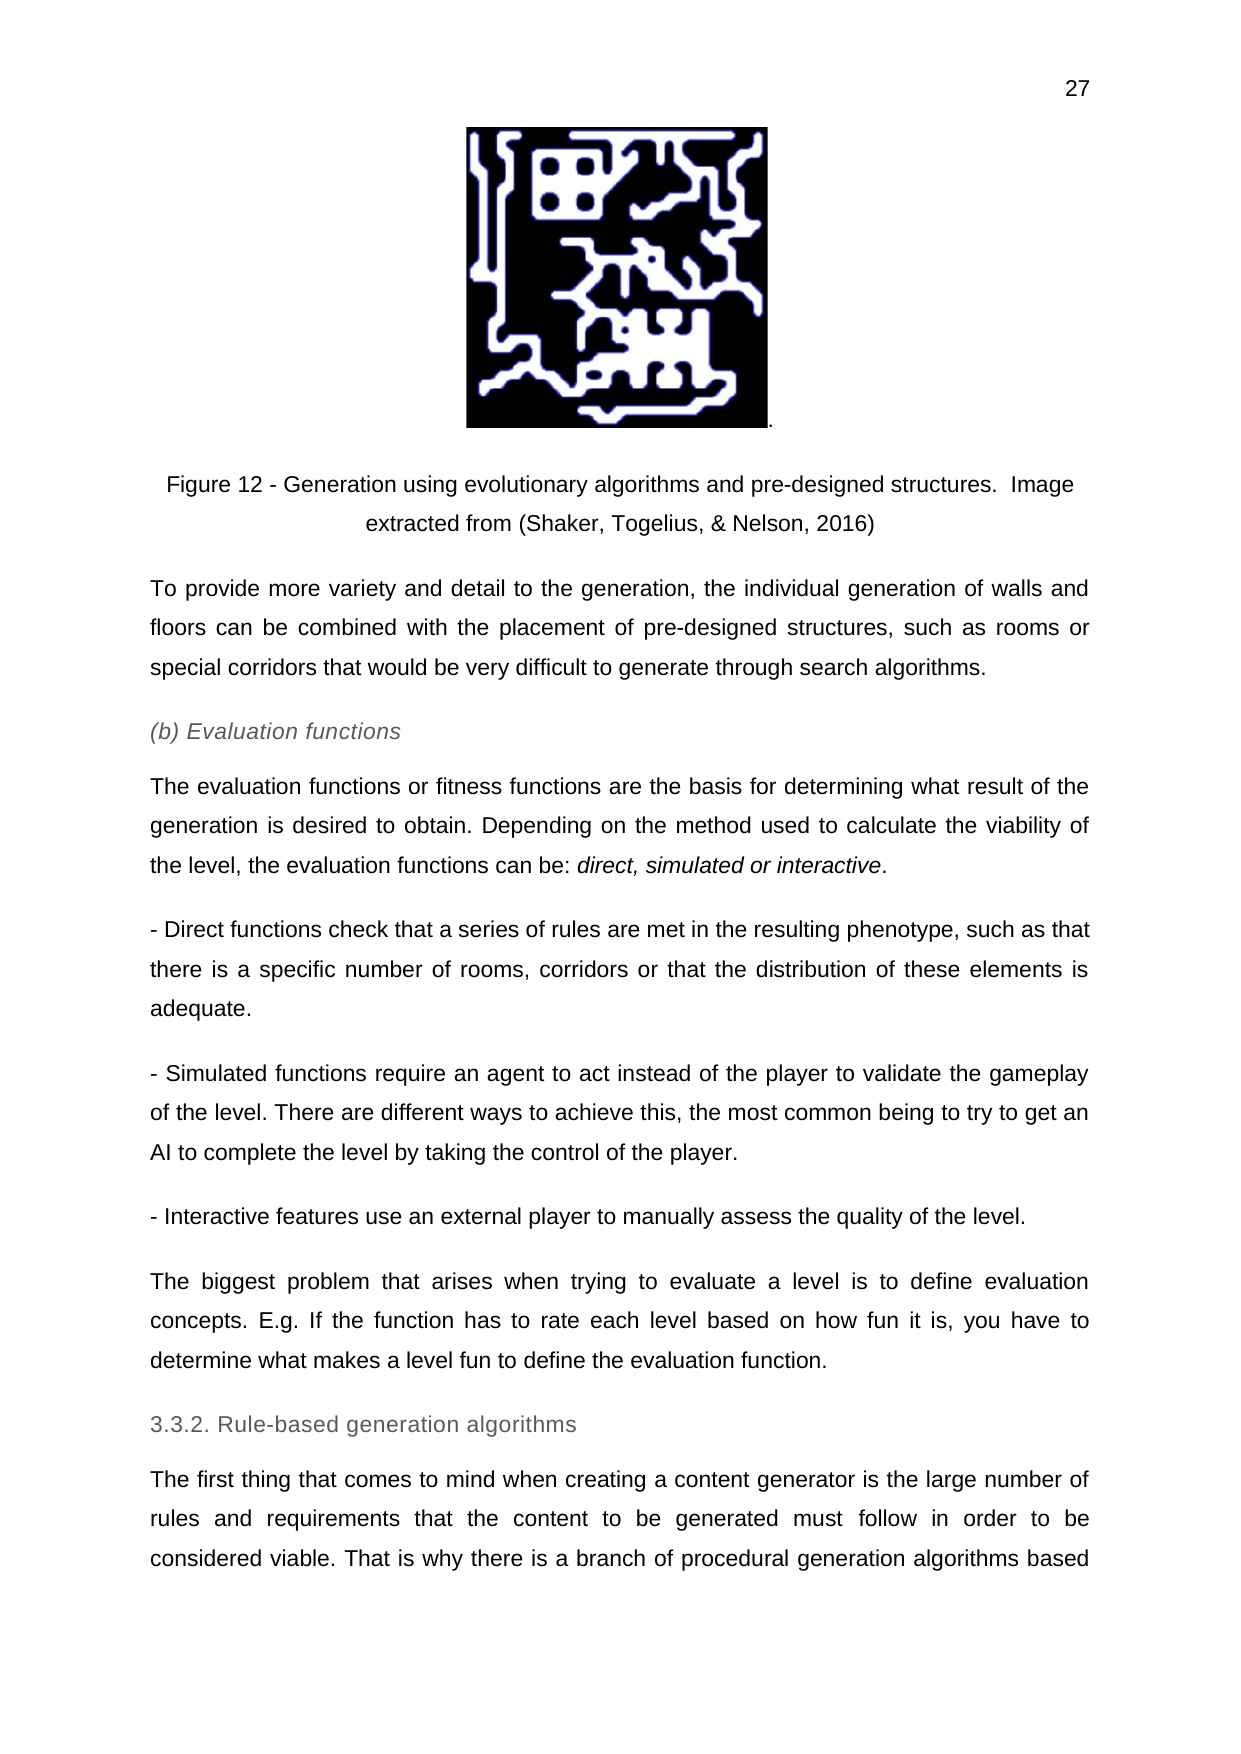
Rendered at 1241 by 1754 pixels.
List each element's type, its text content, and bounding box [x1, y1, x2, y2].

subtitle (b) Evaluation functions [150, 718, 1090, 744]
text - Simulated functions require an agent to act instead of the player to validate the gameplay of the level. There are different ways to achieve this, the most common being to try to get an AI to complete the level by taking the control of the player. [150, 1060, 1090, 1165]
picture [466, 127, 768, 428]
text The first thing that comes to mind when creating a content generator is the large number of rules and requirements that the content to be generated must follow in order to be considered viable. That is why there is a branch of procedural generation algorithms based [150, 1466, 1090, 1571]
text The evaluation functions or fitness functions are the basis for determining what result of the generation is desired to obtain. Depending on the method used to calculate the viability of the level, the evaluation functions can be: direct, simulated or interactive. [150, 773, 1090, 878]
text The biggest problem that arises when trying to evaluate a level is to define evaluation concepts. E.g. If the function has to rate each level based on how fun it is, you have to determine what makes a level fun to define the evaluation function. [150, 1268, 1090, 1373]
text Figure 12 - Generation using evolutionary algorithms and pre-designed structures. Image extracted from (Shaker, Togelius, & Nelson, 2016) [150, 471, 1090, 537]
text To provide more variety and detail to the generation, the individual generation of walls and floors can be combined with the placement of pre-designed structures, such as rooms or special corridors that would be very difficult to generate through search algorithms. [150, 575, 1090, 680]
text - Interactive features use an external player to manually assess the quality of the level. [150, 1203, 1090, 1229]
subtitle 3.3.2. Rule-based generation algorithms [150, 1411, 1090, 1437]
text - Direct functions check that a series of rules are met in the resulting phenotype, such as that there is a specific number of rooms, corridors or that the distribution of these elements is adequate. [150, 916, 1090, 1022]
text . [150, 128, 1090, 433]
